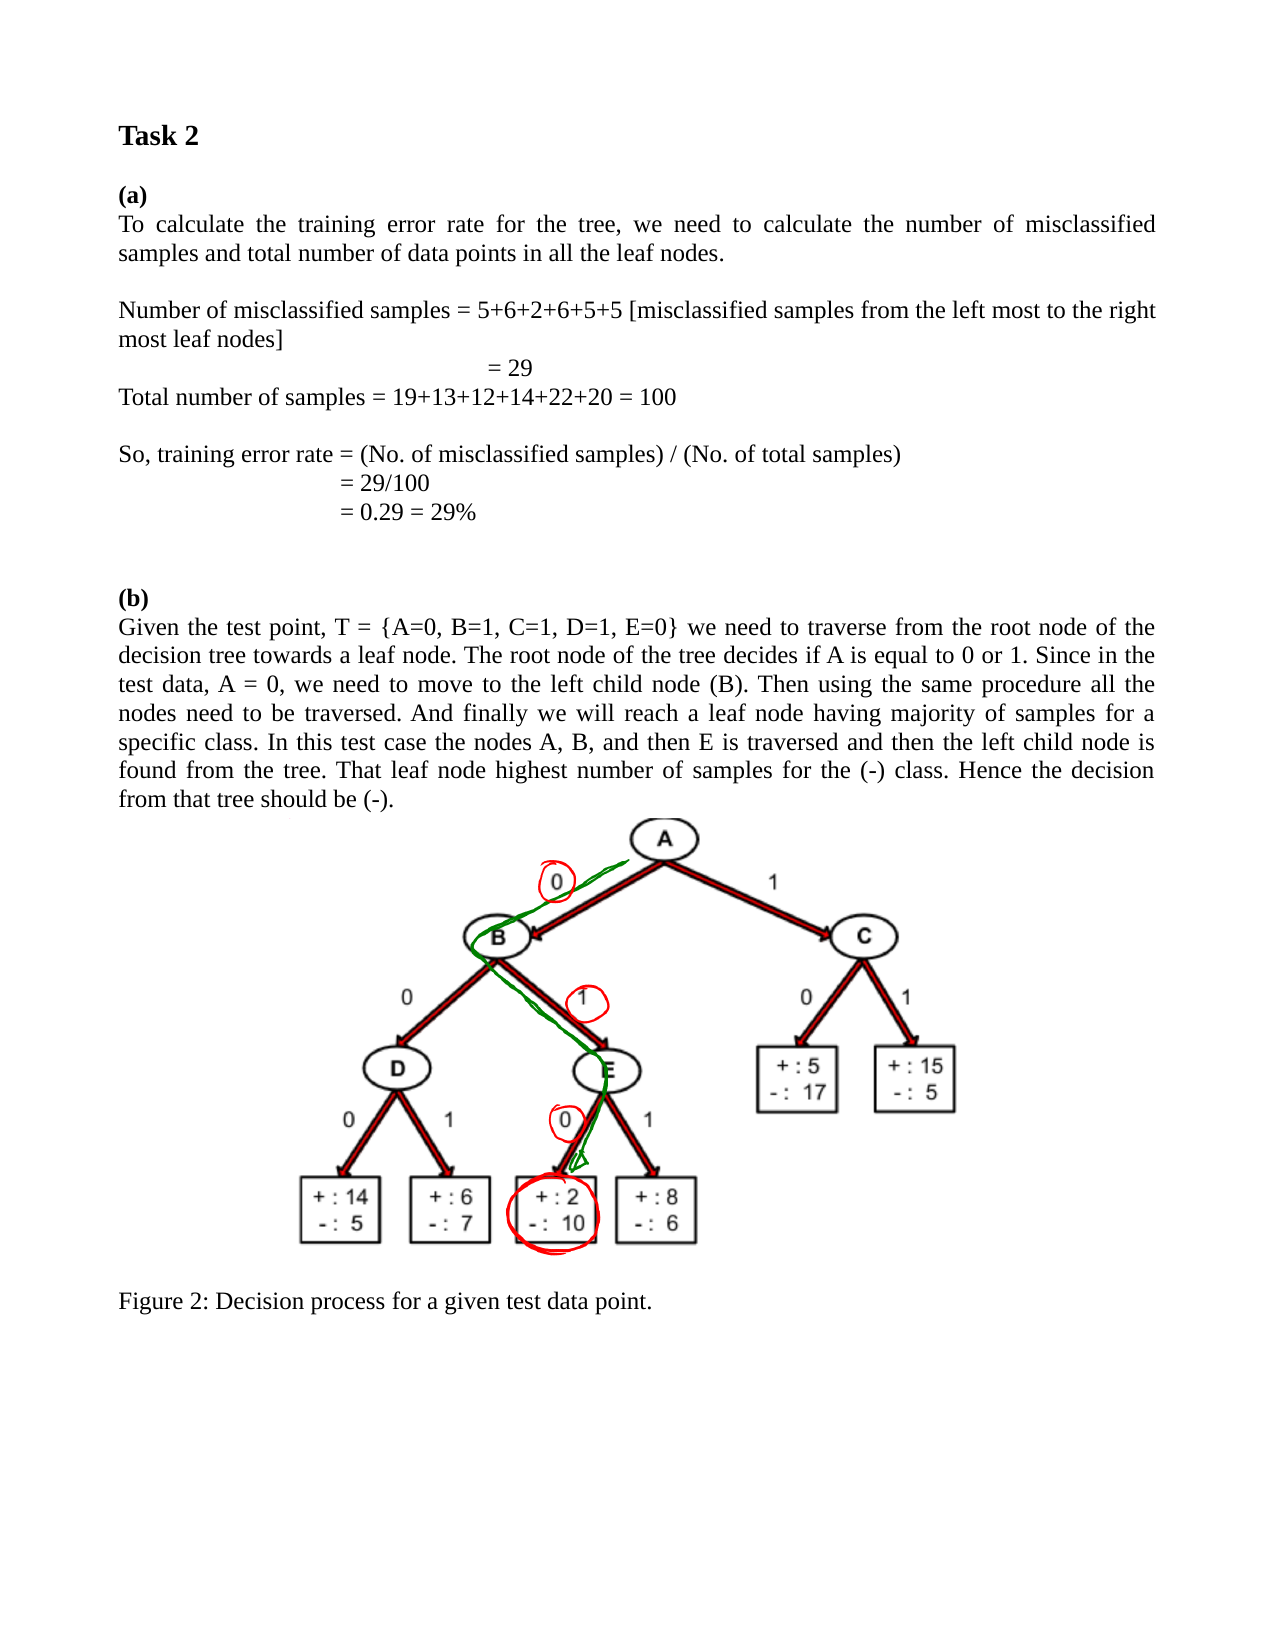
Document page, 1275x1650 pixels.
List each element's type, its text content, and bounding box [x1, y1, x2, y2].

text So, training error rate = (No. of misclassified samples) / (No. of total samples) [118, 439, 1157, 468]
text To calculate the training error rate for the tree, we need to calculate the number of misclassified samples and total number of data points in all the leaf nodes. [118, 209, 1157, 267]
text Given the test point, T = {A=0, B=1, C=1, D=1, E=0} we need to traverse from the root node of the decision tree towards a leaf node. The root node of the tree decides if A is equal to 0 or 1. Since in the test data, A = 0, we need to move to the left child node (B). Then using the same procedure all the nodes need to be traversed. And finally we will reach a leaf node having majority of samples for a specific class. In this test case the nodes A, B, and then E is traversed and then the left child node is found from the tree. That leaf node highest number of samples for the (-) class. Hence the decision from that tree should be (-). [118, 612, 1157, 813]
text Number of misclassified samples = 5+6+2+6+5+5 [misclassified samples from the left most to the right most leaf nodes] [118, 295, 1157, 353]
text Total number of samples = 19+13+12+14+22+20 = 100 [118, 382, 1157, 410]
text Task 2 [118, 118, 1157, 152]
text Figure 2: Decision process for a given test data point. [118, 1286, 1157, 1315]
text (b) [118, 583, 1157, 612]
text (a) [118, 180, 1157, 209]
text = 29 [118, 353, 1157, 382]
text = 0.29 = 29% [118, 497, 1157, 525]
text = 29/100 [118, 468, 1157, 497]
picture [287, 818, 971, 1258]
